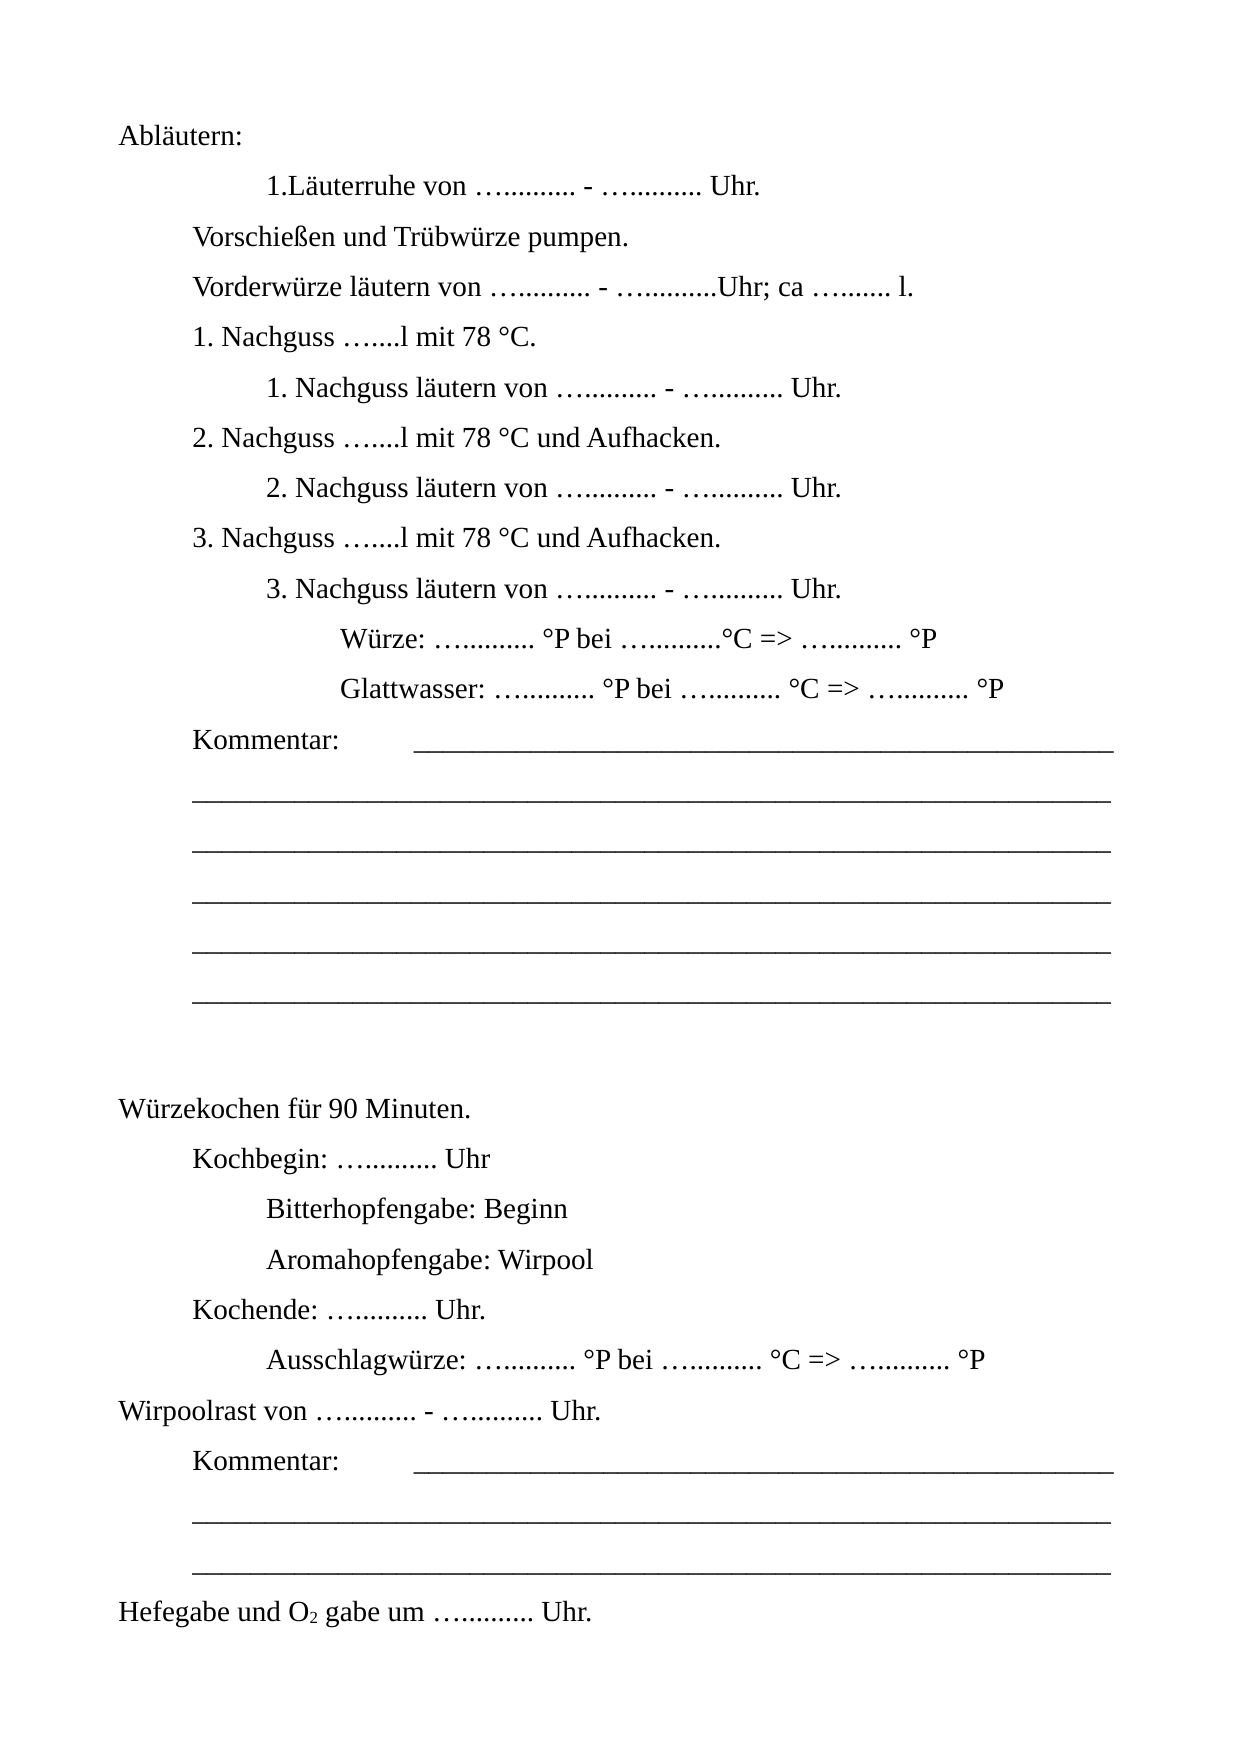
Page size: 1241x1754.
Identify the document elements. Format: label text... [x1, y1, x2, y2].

text Abläutern: [118, 118, 1122, 152]
text Bitterhopfengabe: Beginn [118, 1191, 1122, 1225]
text _______________________________________________________________ [118, 973, 1122, 1007]
text Kommentar: ________________________________________________ _______________________________________________________________ [118, 1443, 1122, 1527]
text Hefegabe und O2 gabe um ….......... Uhr. [118, 1594, 1122, 1627]
text Würzekochen für 90 Minuten. [118, 1091, 1122, 1124]
text 1. Nachguss …....l mit 78 °C. [118, 319, 1122, 353]
text _______________________________________________________________ [118, 822, 1122, 856]
text Glattwasser: ….......... °P bei ….......... °C => ….......... °P [118, 672, 1122, 705]
text _______________________________________________________________ [118, 873, 1122, 906]
text Ausschlagwürze: ….......... °P bei ….......... °C => ….......... °P [118, 1342, 1122, 1376]
text _______________________________________________________________ [118, 923, 1122, 957]
text _______________________________________________________________ [118, 772, 1122, 806]
text 2. Nachguss läutern von ….......... - ….......... Uhr. [118, 470, 1122, 504]
text Kommentar: ________________________________________________ [118, 722, 1122, 755]
text 3. Nachguss läutern von ….......... - ….......... Uhr. [118, 571, 1122, 604]
text 1.Läuterruhe von ….......... - ….......... Uhr. [118, 168, 1122, 202]
text 3. Nachguss …....l mit 78 °C und Aufhacken. [118, 521, 1122, 554]
text 2. Nachguss …....l mit 78 °C und Aufhacken. [118, 420, 1122, 453]
text Kochbegin: ….......... Uhr [118, 1141, 1122, 1175]
text Wirpoolrast von ….......... - ….......... Uhr. [118, 1393, 1122, 1426]
text 1. Nachguss läutern von ….......... - ….......... Uhr. [118, 370, 1122, 403]
text _______________________________________________________________ [118, 1544, 1122, 1577]
text Aromahopfengabe: Wirpool [118, 1242, 1122, 1275]
text Vorschießen und Trübwürze pumpen. [118, 219, 1122, 252]
text Vorderwürze läutern von ….......... - …..........Uhr; ca …....... l. [118, 269, 1122, 303]
text Würze: ….......... °P bei …..........°C => ….......... °P [118, 621, 1122, 655]
text Kochende: ….......... Uhr. [118, 1292, 1122, 1326]
